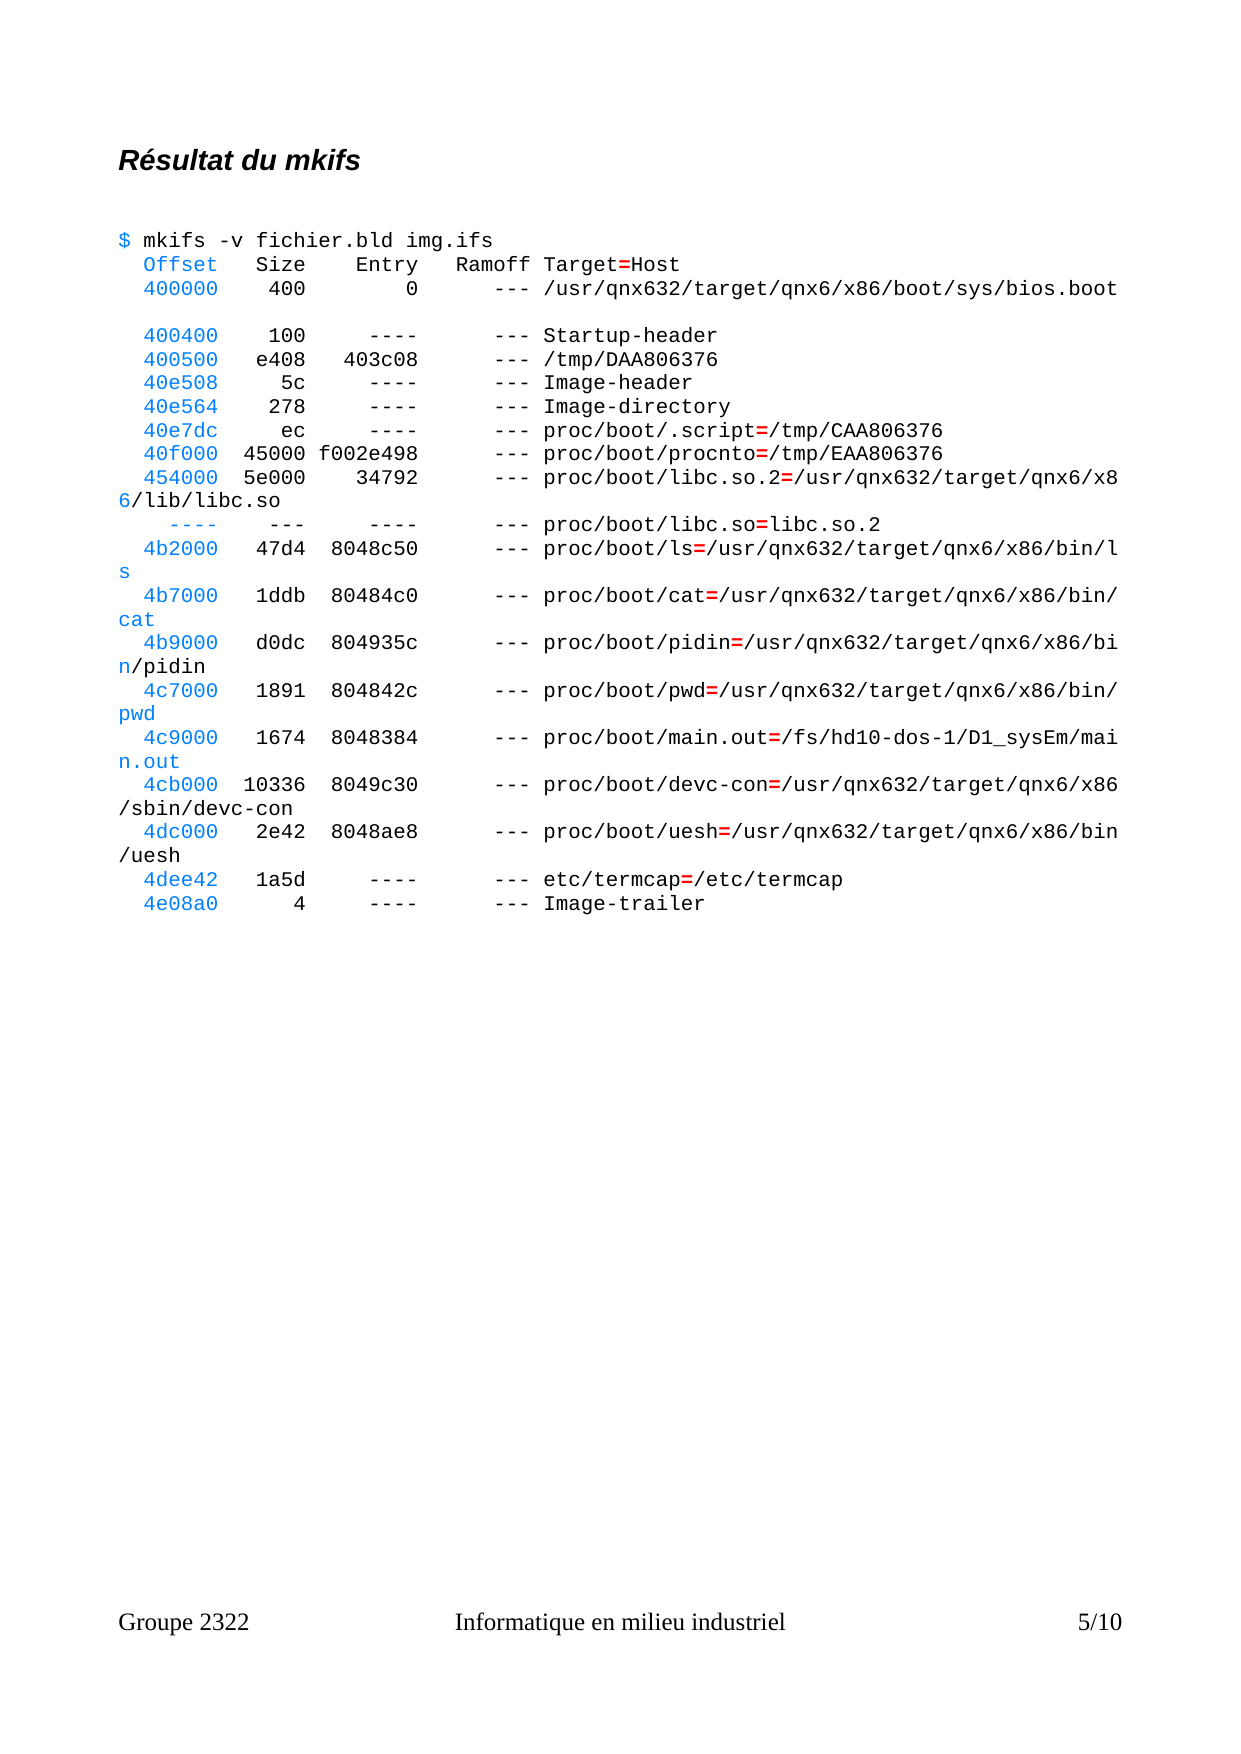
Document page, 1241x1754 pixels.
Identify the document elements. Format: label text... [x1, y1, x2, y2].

text 400400 100 ---- --- Startup-header [118, 325, 1122, 349]
text 4dc000 2e42 8048ae8 --- proc/boot/uesh=/usr/qnx632/target/qnx6/x86/bin [118, 822, 1122, 845]
text $ mkifs -v fichier.bld img.ifs [118, 230, 1122, 254]
text /sbin/devc-con [118, 798, 1122, 822]
text 454000 5e000 34792 --- proc/boot/libc.so.2=/usr/qnx632/target/qnx6/x8 [118, 467, 1122, 491]
text n.out [118, 751, 1122, 774]
text cat [118, 609, 1122, 632]
text 40e7dc ec ---- --- proc/boot/.script=/tmp/CAA806376 [118, 419, 1122, 443]
text 4c9000 1674 8048384 --- proc/boot/main.out=/fs/hd10-dos-1/D1_sysEm/mai [118, 727, 1122, 751]
text 40f000 45000 f002e498 --- proc/boot/procnto=/tmp/EAA806376 [118, 443, 1122, 467]
text 4c7000 1891 804842c --- proc/boot/pwd=/usr/qnx632/target/qnx6/x86/bin/ [118, 680, 1122, 703]
text 40e508 5c ---- --- Image-header [118, 372, 1122, 396]
text 4b7000 1ddb 80484c0 --- proc/boot/cat=/usr/qnx632/target/qnx6/x86/bin/ [118, 585, 1122, 609]
text 6/lib/libc.so [118, 491, 1122, 514]
text 40e564 278 ---- --- Image-directory [118, 396, 1122, 419]
subtitle Résultat du mkifs [118, 143, 1122, 177]
text 400500 e408 403c08 --- /tmp/DAA806376 [118, 349, 1122, 372]
text 4b9000 d0dc 804935c --- proc/boot/pidin=/usr/qnx632/target/qnx6/x86/bi [118, 632, 1122, 656]
text Offset Size Entry Ramoff Target=Host [118, 254, 1122, 278]
text pwd [118, 703, 1122, 727]
text 400000 400 0 --- /usr/qnx632/target/qnx6/x86/boot/sys/bios.boot [118, 278, 1122, 301]
text n/pidin [118, 656, 1122, 680]
text 4b2000 47d4 8048c50 --- proc/boot/ls=/usr/qnx632/target/qnx6/x86/bin/l [118, 538, 1122, 561]
text /uesh [118, 845, 1122, 869]
text 4e08a0 4 ---- --- Image-trailer [118, 892, 1122, 916]
text 4cb000 10336 8049c30 --- proc/boot/devc-con=/usr/qnx632/target/qnx6/x86 [118, 774, 1122, 798]
text 4dee42 1a5d ---- --- etc/termcap=/etc/termcap [118, 869, 1122, 892]
text ---- --- ---- --- proc/boot/libc.so=libc.so.2 [118, 514, 1122, 538]
text s [118, 561, 1122, 585]
